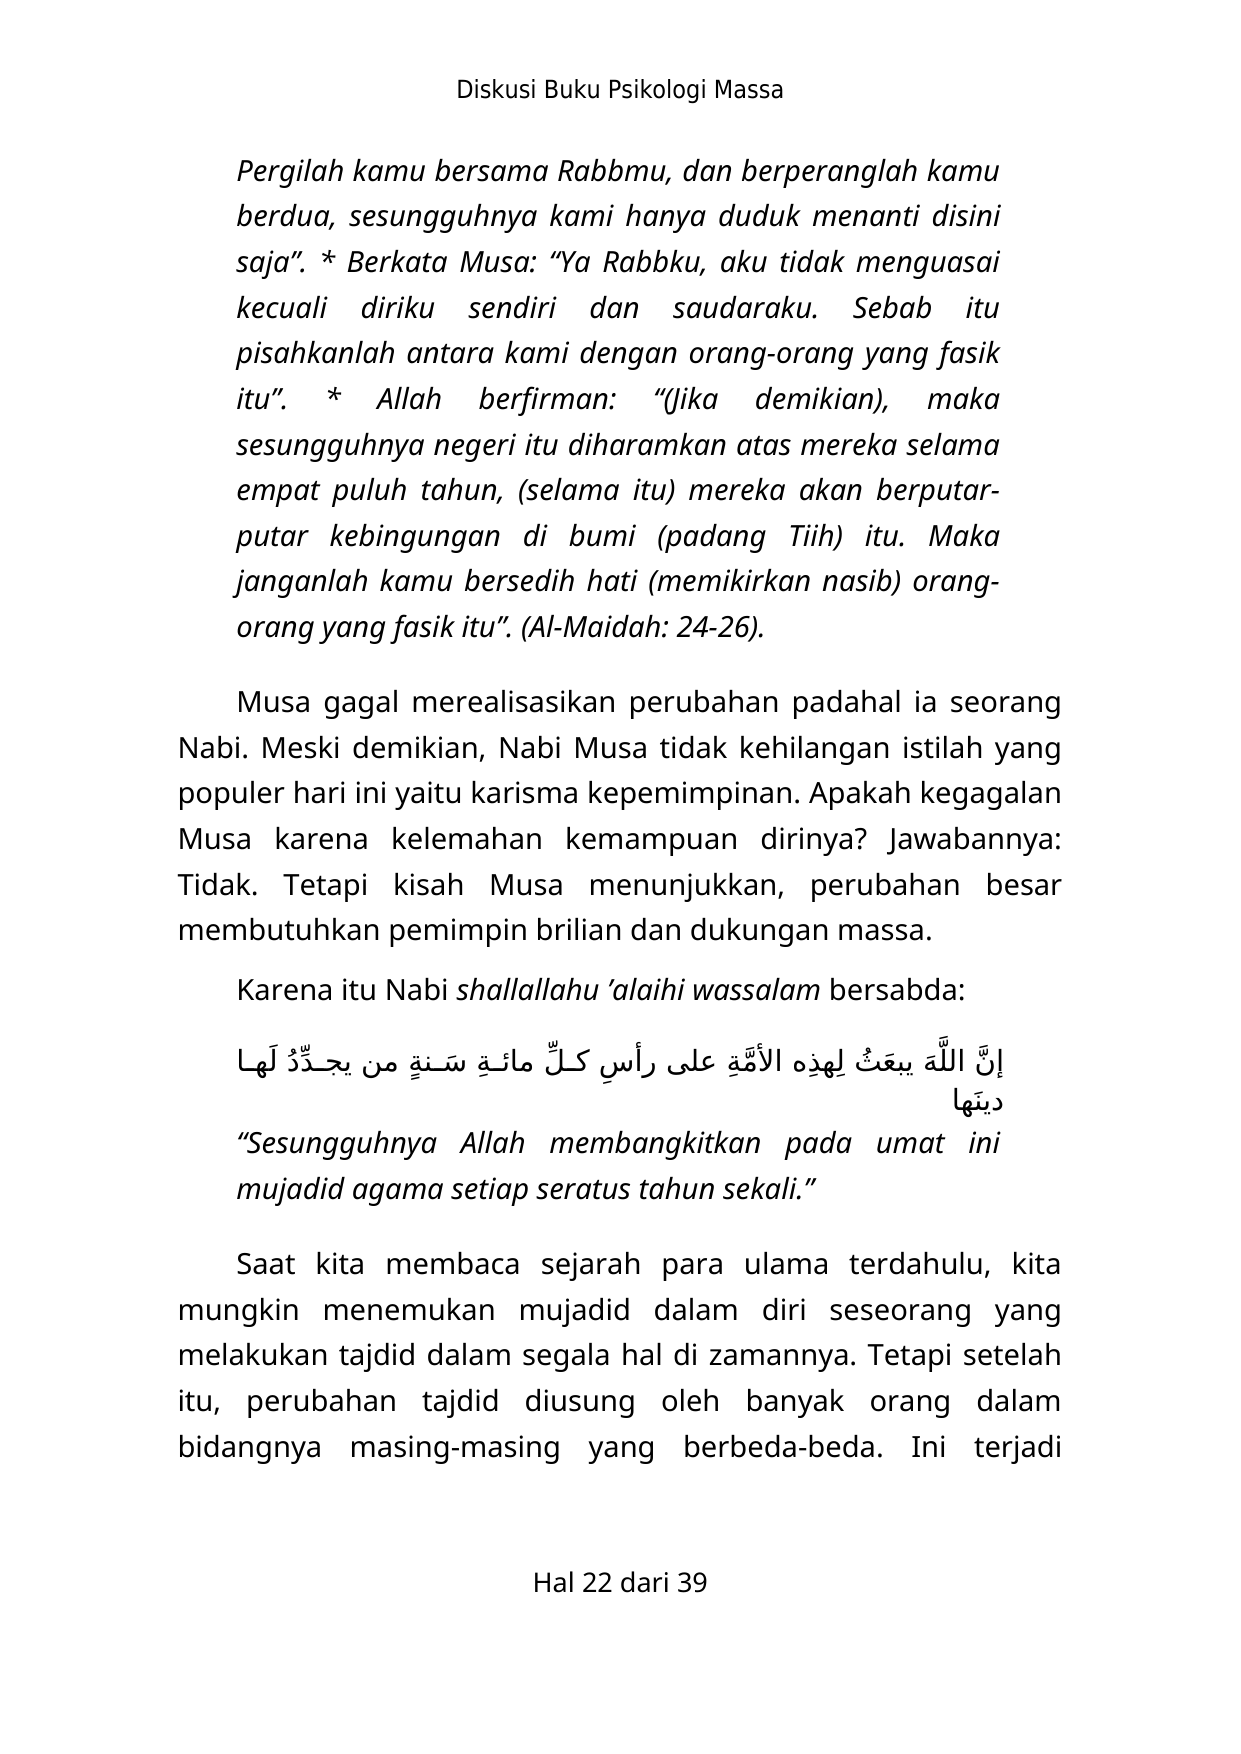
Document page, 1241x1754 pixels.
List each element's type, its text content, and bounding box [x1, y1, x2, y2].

text Musa gagal merealisasikan perubahan padahal ia seorang Nabi. Meski demikian, Nabi Musa tidak kehilangan istilah yang populer hari ini yaitu karisma kepemimpinan. Apakah kegagalan Musa karena kelemahan kemampuan dirinya? Jawabannya: Tidak. Tetapi kisah Musa menunjukkan, perubahan besar membutuhkan pemimpin brilian dan dukungan massa. [177, 681, 1063, 949]
text إنَّ اللَّهَ يبعَثُ لِهذِه الأمَّةِ على رأسِ كلِّ مائةِ سَنةٍ من يجدِّدُ لَها دينَها [236, 1045, 1004, 1118]
text Karena itu Nabi shallallahu ’alaihi wassalam bersabda: [177, 970, 1063, 1009]
text Saat kita membaca sejarah para ulama terdahulu, kita mungkin menemukan mujadid dalam diri seseorang yang melakukan tajdid dalam segala hal di zamannya. Tetapi setelah itu, perubahan tajdid diusung oleh banyak orang dalam bidangnya masing-masing yang berbeda-beda. Ini terjadi [177, 1243, 1063, 1466]
text Pergilah kamu bersama Rabbmu, dan berperanglah kamu berdua, sesungguhnya kami hanya duduk menanti disini saja”. * Berkata Musa: “Ya Rabbku, aku tidak menguasai kecuali diriku sendiri dan saudaraku. Sebab itu pisahkanlah antara kami dengan orang-orang yang fasik itu”. * Allah berfirman: “(Jika demikian), maka sesungguhnya negeri itu diharamkan atas mereka selama empat puluh tahun, (selama itu) mereka akan berputar-putar kebingungan di bumi (padang Tiih) itu. Maka janganlah kamu bersedih hati (memikirkan nasib) orang-orang yang fasik itu”. (Al-Maidah: 24-26). [236, 150, 1004, 646]
text “Sesungguhnya Allah membangkitkan pada umat ini mujadid agama setiap seratus tahun sekali.” [236, 1123, 1004, 1208]
